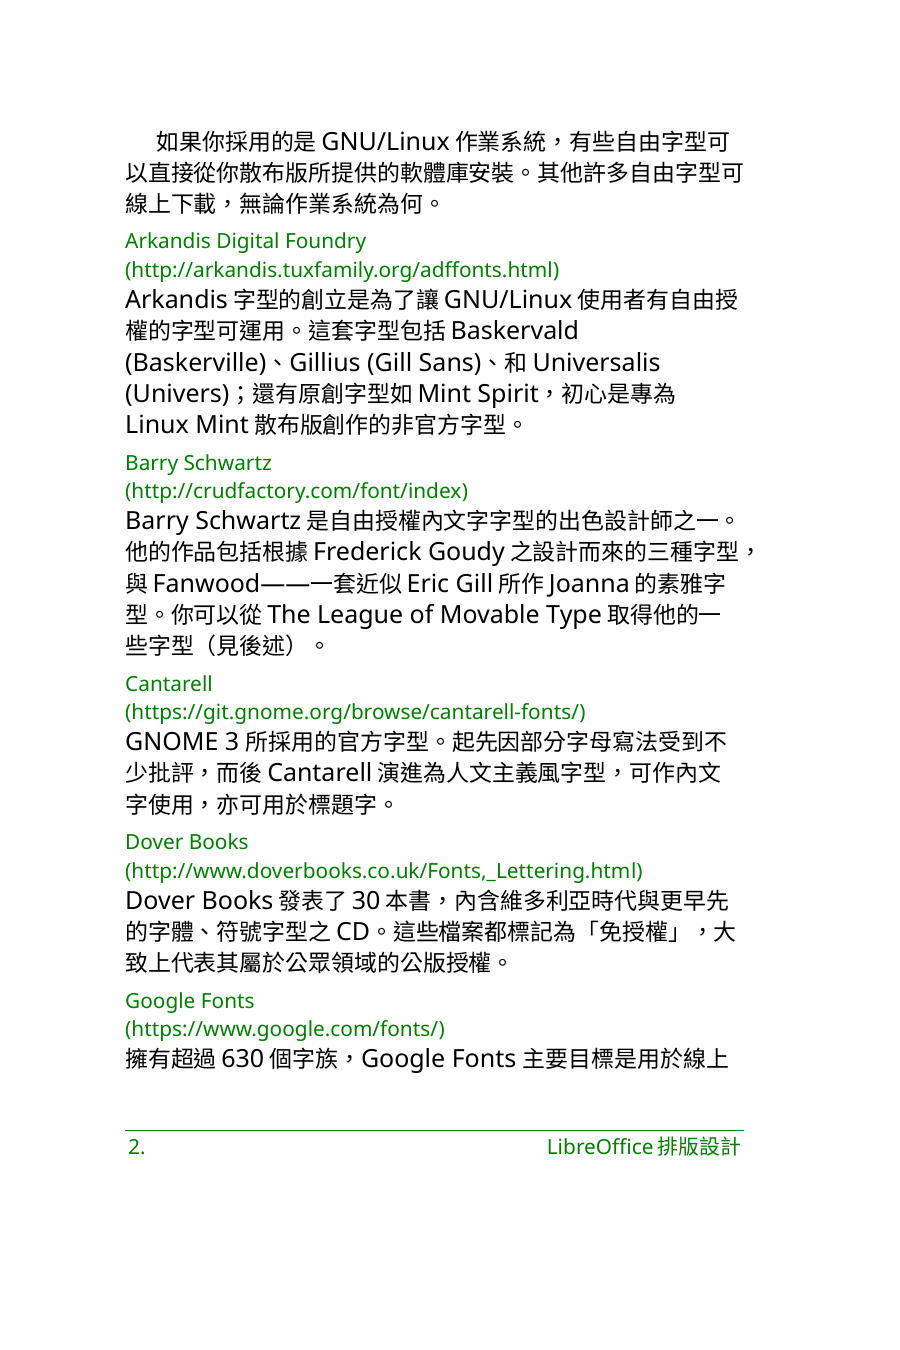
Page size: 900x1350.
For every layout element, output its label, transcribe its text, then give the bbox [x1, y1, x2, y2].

title Google Fonts (https://www.google.com/fonts/) [125, 986, 744, 1043]
title Dover Books (http://www.doverbooks.co.uk/Fonts,_Lettering.html) [125, 827, 744, 884]
title Cantarell (https://git.gnome.org/browse/cantarell-fonts/) [125, 669, 744, 726]
title Barry Schwartz (http://crudfactory.com/font/index) [125, 448, 744, 504]
text GNOME 3 所採用的官方字型。起先因部分字母寫法受到不少批評，而後Cantarell演進為人文主義風字型，可作內文字使用，亦可用於標題字。 [125, 726, 744, 819]
title Arkandis Digital Foundry (http://arkandis.tuxfamily.org/adffonts.html) [125, 227, 744, 283]
text Barry Schwartz是自由授權內文字字型的出色設計師之一。他的作品包括根據Frederick Goudy之設計而來的三種字型，與Fanwood——一套近似Eric Gill所作Joanna的素雅字型。你可以從The League of Movable Type取得他的一些字型（見後述）。 [125, 504, 744, 661]
text Dover Books發表了30本書，內含維多利亞時代與更早先的字體、符號字型之CD。這些檔案都標記為「免授權」，大致上代表其屬於公眾領域的公版授權。 [125, 884, 744, 978]
text Arkandis字型的創立是為了讓GNU/Linux使用者有自由授權的字型可運用。這套字型包括Baskervald (Baskerville)、Gillius (Gill Sans)、和 Universalis (Univers)；還有原創字型如Mint Spirit，初心是專為Linux Mint散布版創作的非官方字型。 [125, 283, 744, 440]
text 如果你採用的是GNU/Linux作業系統，有些自由字型可以直接從你散布版所提供的軟體庫安裝。其他許多自由字型可線上下載，無論作業系統為何。 [125, 125, 744, 219]
text 擁有超過630個字族，Google Fonts 主要目標是用於線上 [125, 1043, 744, 1074]
